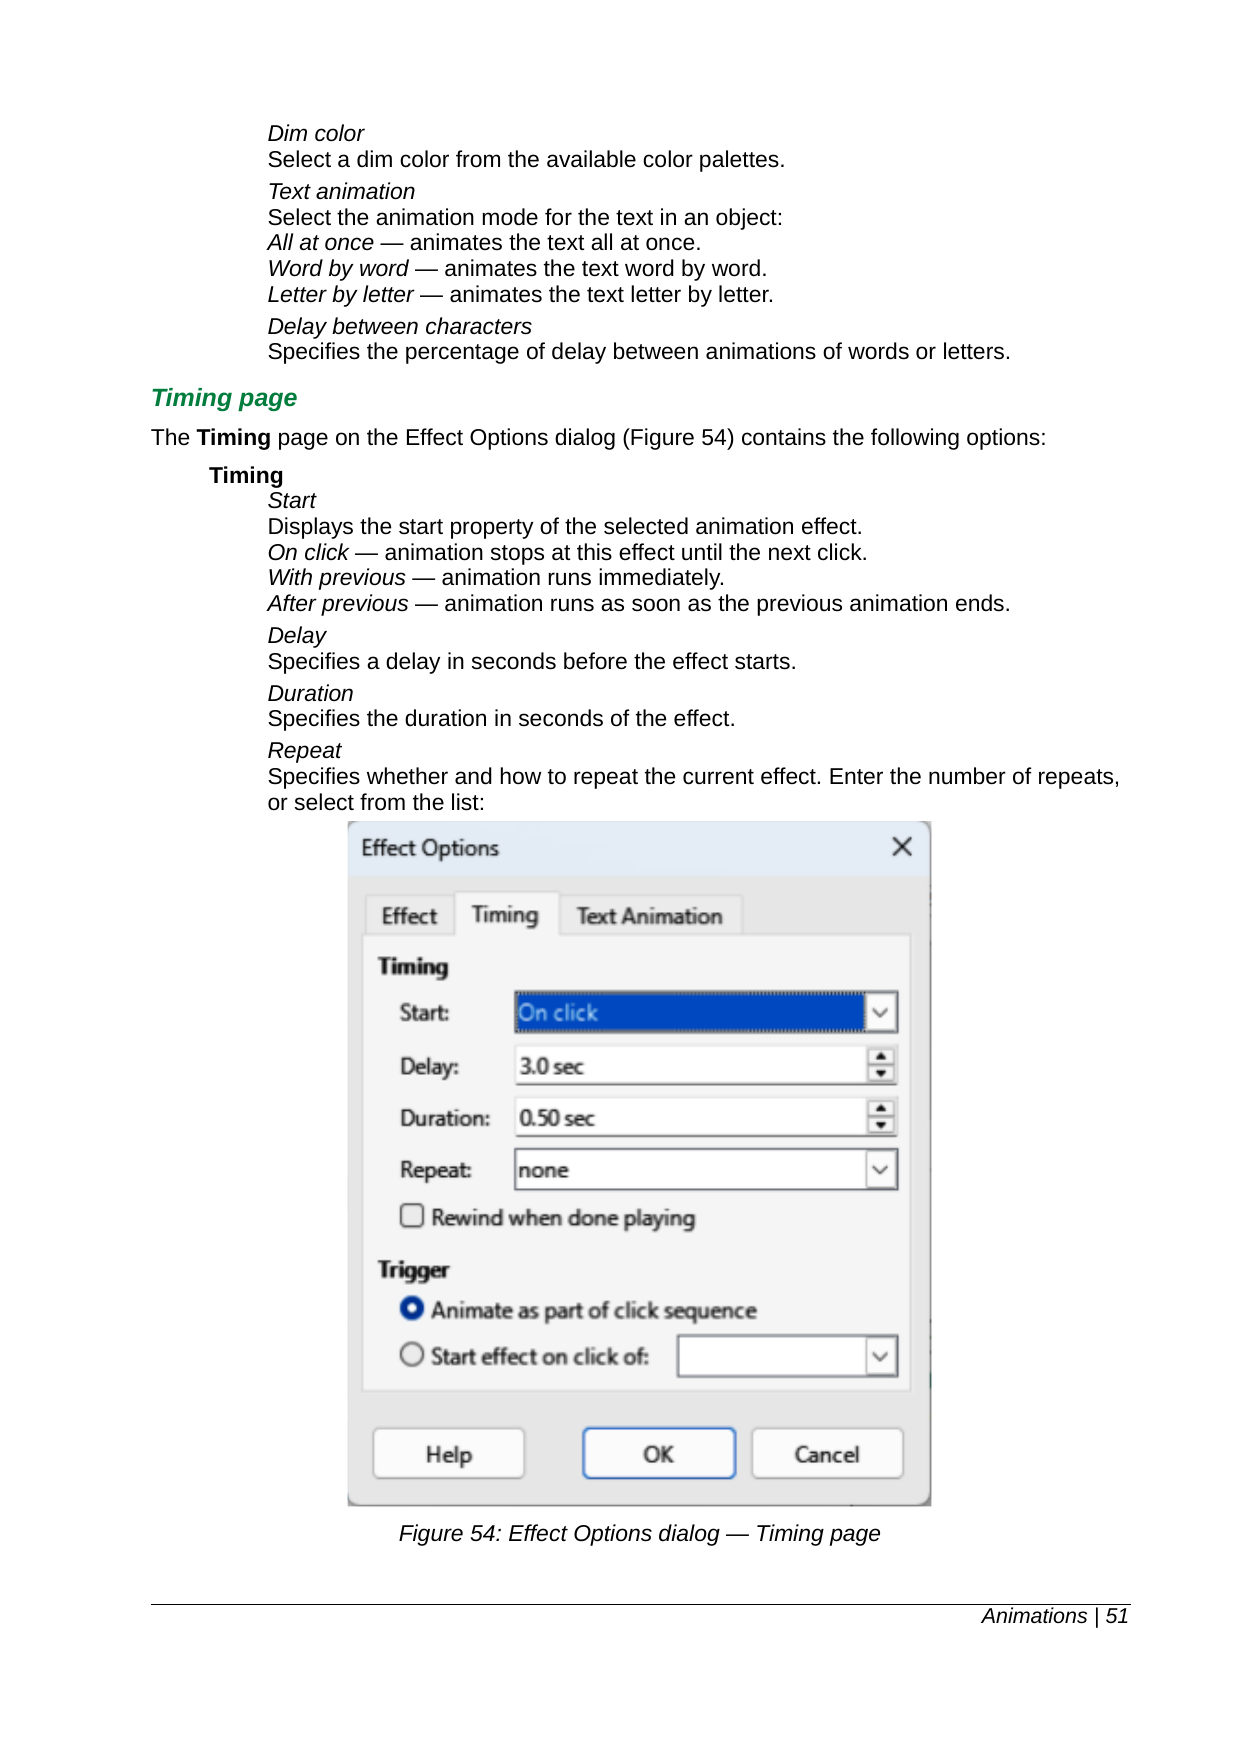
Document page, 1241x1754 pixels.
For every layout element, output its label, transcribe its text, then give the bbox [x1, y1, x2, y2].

text Specifies a delay in seconds before the effect starts. [267, 648, 1131, 674]
text Displays the start property of the selected animation effect. On click — animation stops at this effect until the next click. With previous — animation runs immediately. After previous — animation runs as soon as the previous animation ends. [267, 514, 1131, 616]
text Delay between characters [267, 313, 1131, 339]
text Text animation [267, 179, 1131, 204]
picture [347, 821, 934, 1509]
text Specifies whether and how to repeat the current effect. Enter the number of repeats, or select from the list: [267, 764, 1131, 815]
text Specifies the duration in seconds of the effect. [267, 706, 1131, 732]
text Delay [267, 623, 1131, 648]
text Duration [267, 680, 1131, 706]
text Specifies the percentage of delay between animations of words or letters. [267, 339, 1131, 364]
text Timing [209, 462, 1131, 488]
text Start [267, 488, 1131, 514]
text Select the animation mode for the text in an object: All at once — animates the text all at once. Word by word — animates the text word by word. Letter by letter — animates the text letter by letter. [267, 204, 1131, 307]
text Dim color [267, 121, 1131, 147]
text Figure 54: Effect Options dialog — Timing page [348, 1521, 934, 1547]
text Select a dim color from the available color palettes. [267, 147, 1131, 172]
subtitle Timing page [151, 384, 1131, 412]
text The Timing page on the Effect Options dialog (Figure 54) contains the following options: [151, 424, 1131, 450]
text Repeat [267, 738, 1131, 764]
